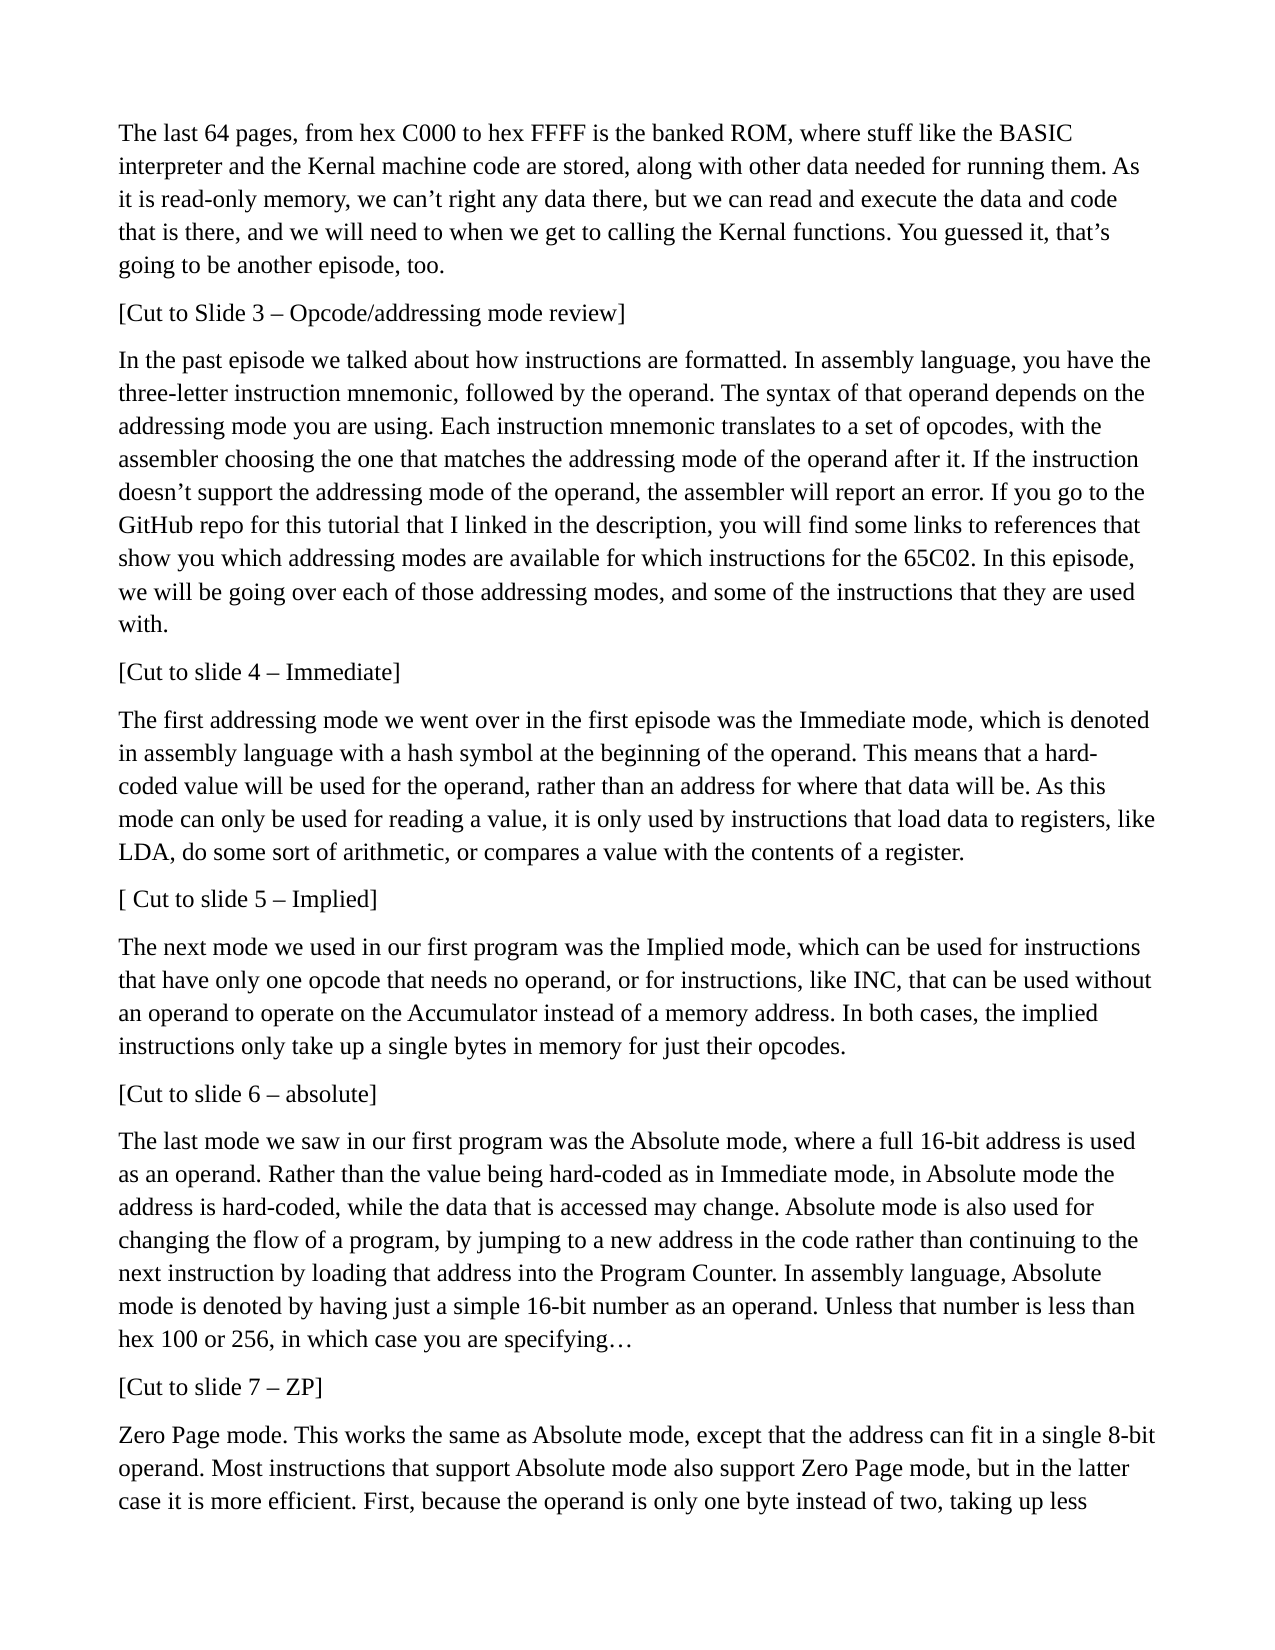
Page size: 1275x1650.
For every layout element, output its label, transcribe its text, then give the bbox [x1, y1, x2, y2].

text The last 64 pages, from hex C000 to hex FFFF is the banked ROM, where stuff like the BASIC interpreter and the Kernal machine code are stored, along with other data needed for running them. As it is read-only memory, we can’t right any data there, but we can read and execute the data and code that is there, and we will need to when we get to calling the Kernal functions. You guessed it, that’s going to be another episode, too. [118, 118, 1157, 279]
text In the past episode we talked about how instructions are formatted. In assembly language, you have the three-letter instruction mnemonic, followed by the operand. The syntax of that operand depends on the addressing mode you are using. Each instruction mnemonic translates to a set of opcodes, with the assembler choosing the one that matches the addressing mode of the operand after it. If the instruction doesn’t support the addressing mode of the operand, the assembler will report an error. If you go to the GitHub repo for this tutorial that I linked in the description, you will find some links to references that show you which addressing modes are available for which instructions for the 65C02. In this episode, we will be going over each of those addressing modes, and some of the instructions that they are used with. [118, 345, 1157, 638]
text [Cut to slide 7 – ZP] [118, 1372, 1157, 1401]
text [Cut to slide 6 – absolute] [118, 1079, 1157, 1107]
text [Cut to slide 4 – Immediate] [118, 657, 1157, 686]
text Zero Page mode. This works the same as Absolute mode, except that the address can fit in a single 8-bit operand. Most instructions that support Absolute mode also support Zero Page mode, but in the latter case it is more efficient. First, because the operand is only one byte instead of two, taking up less [118, 1420, 1157, 1514]
text The last mode we saw in our first program was the Absolute mode, where a full 16-bit address is used as an operand. Rather than the value being hard-coded as in Immediate mode, in Absolute mode the address is hard-coded, while the data that is accessed may change. Absolute mode is also used for changing the flow of a program, by jumping to a new address in the code rather than continuing to the next instruction by loading that address into the Program Counter. In assembly language, Absolute mode is denoted by having just a simple 16-bit number as an operand. Unless that number is less than hex 100 or 256, in which case you are specifying… [118, 1126, 1157, 1353]
text The next mode we used in our first program was the Implied mode, which can be used for instructions that have only one opcode that needs no operand, or for instructions, like INC, that can be used without an operand to operate on the Accumulator instead of a memory address. In both cases, the implied instructions only take up a single bytes in memory for just their opcodes. [118, 932, 1157, 1060]
text [Cut to Slide 3 – Opcode/addressing mode review] [118, 298, 1157, 327]
text [ Cut to slide 5 – Implied] [118, 884, 1157, 913]
text The first addressing mode we went over in the first episode was the Immediate mode, which is denoted in assembly language with a hash symbol at the beginning of the operand. This means that a hard-coded value will be used for the operand, rather than an address for where that data will be. As this mode can only be used for reading a value, it is only used by instructions that load data to registers, like LDA, do some sort of arithmetic, or compares a value with the contents of a register. [118, 705, 1157, 866]
